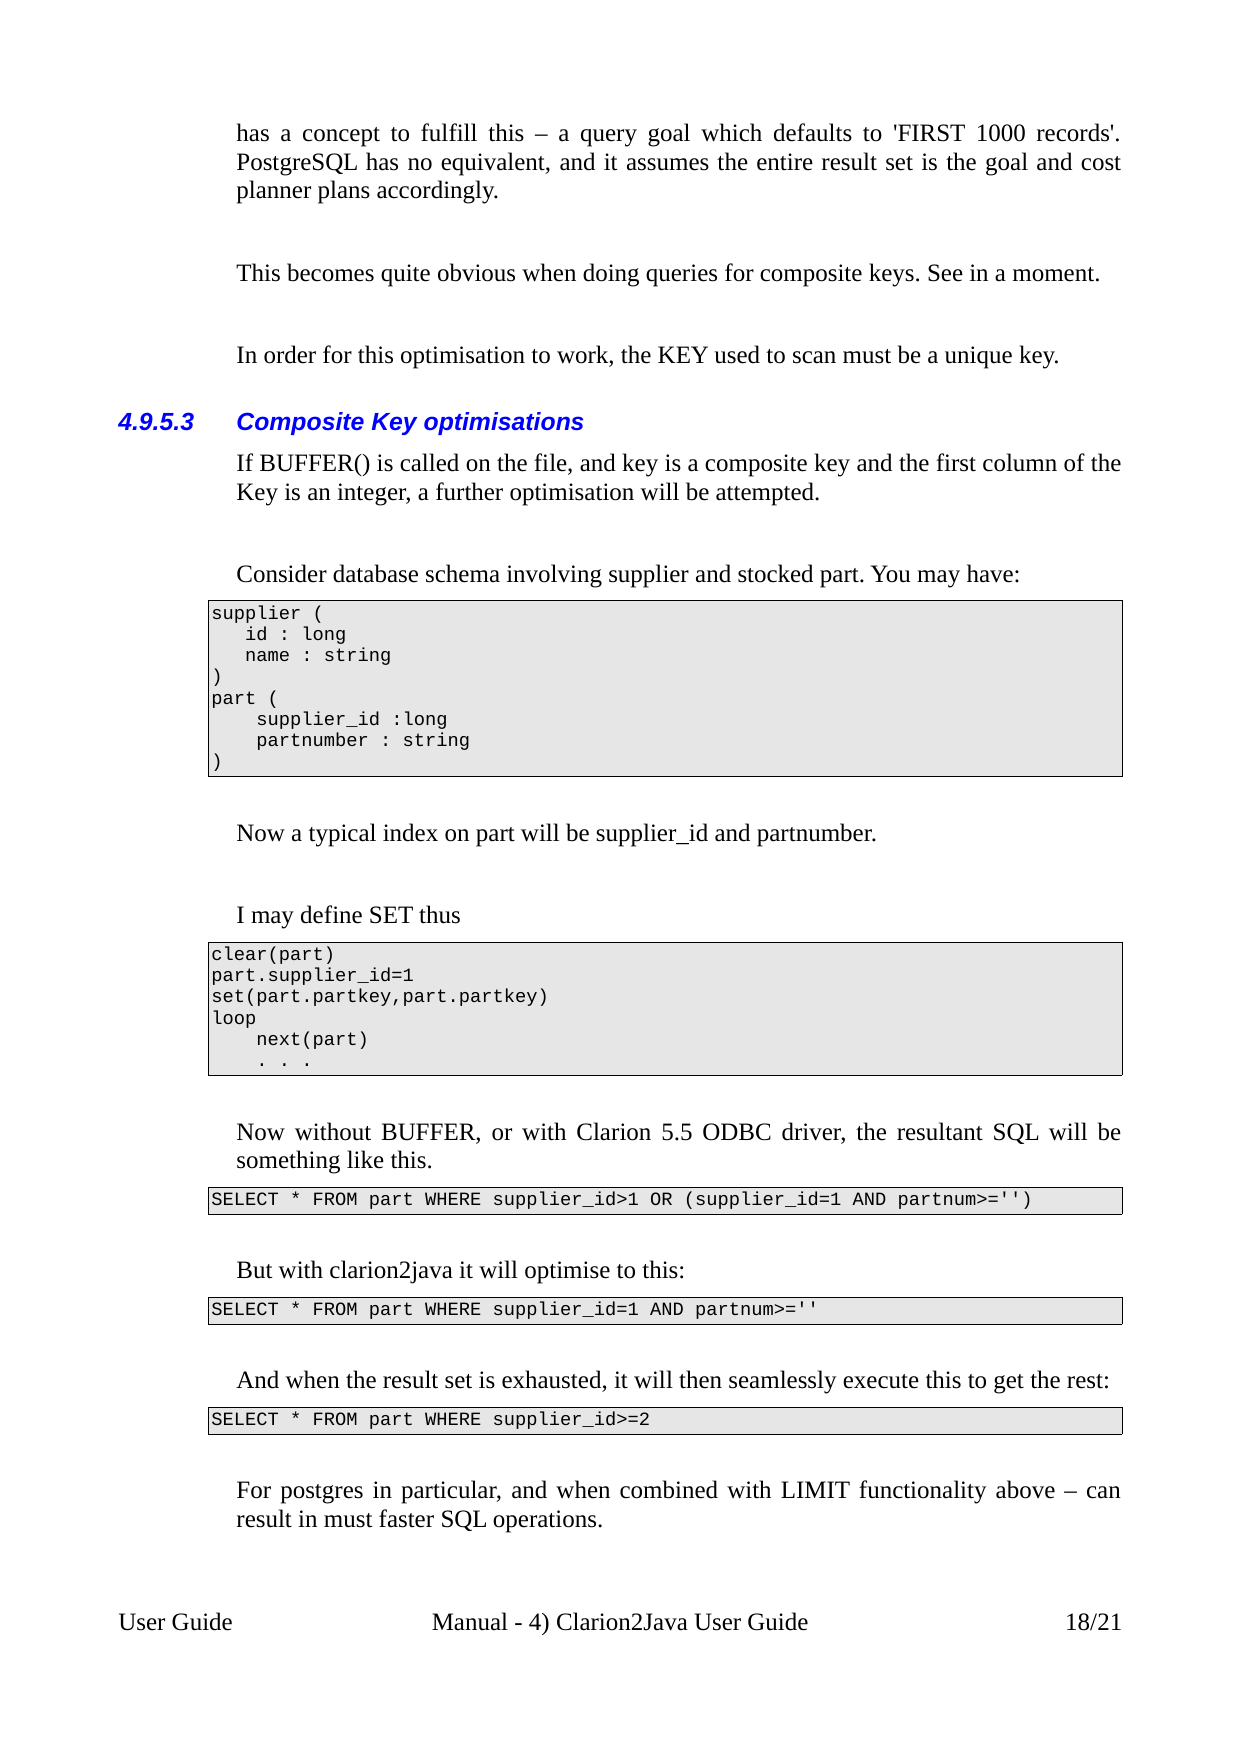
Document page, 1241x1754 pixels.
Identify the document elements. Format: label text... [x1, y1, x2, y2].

text loop [209, 1005, 1122, 1027]
text For postgres in particular, and when combined with LIMIT functionality above – can result in must faster SQL operations. [236, 1475, 1122, 1533]
text I may define SET thus [236, 900, 1122, 929]
text This becomes quite obvious when doing queries for composite keys. See in a moment. [236, 258, 1122, 287]
text SELECT * FROM part WHERE supplier_id>1 OR (supplier_id=1 AND partnum>='') [209, 1188, 1122, 1214]
text SELECT * FROM part WHERE supplier_id>=2 [209, 1408, 1122, 1434]
text But with clarion2java it will optimise to this: [236, 1255, 1122, 1284]
text . . . [209, 1048, 1122, 1075]
text And when the result set is exhausted, it will then seamlessly execute this to get the rest: [236, 1365, 1122, 1394]
text Now without BUFFER, or with Clarion 5.5 ODBC driver, the resultant SQL will be something like this. [236, 1117, 1122, 1174]
text name : string [209, 643, 1122, 664]
text SELECT * FROM part WHERE supplier_id=1 AND partnum>='' [209, 1298, 1122, 1324]
text set(part.partkey,part.partkey) [209, 984, 1122, 1005]
text has a concept to fulfill this – a query goal which defaults to 'FIRST 1000 records'. PostgreSQL has no equivalent, and it assumes the entire result set is the goal and cost planner plans accordingly. [236, 118, 1122, 204]
text ) [209, 664, 1122, 685]
text supplier ( [209, 601, 1122, 622]
text part.supplier_id=1 [209, 963, 1122, 984]
text If BUFFER() is called on the file, and key is a composite key and the first column of the Key is an integer, a further optimisation will be attempted. [236, 448, 1122, 505]
text Now a typical index on part will be supplier_id and partnumber. [236, 818, 1122, 847]
text ) [209, 749, 1122, 776]
text partnumber : string [209, 728, 1122, 749]
text id : long [209, 622, 1122, 643]
text clear(part) [209, 943, 1122, 963]
text supplier_id :long [209, 707, 1122, 728]
text In order for this optimisation to work, the KEY used to scan must be a unique key. [236, 341, 1122, 369]
text Consider database schema involving supplier and stocked part. You may have: [236, 559, 1122, 588]
text next(part) [209, 1027, 1122, 1048]
text part ( [209, 685, 1122, 707]
subtitle Composite Key optimisations [118, 407, 1122, 435]
